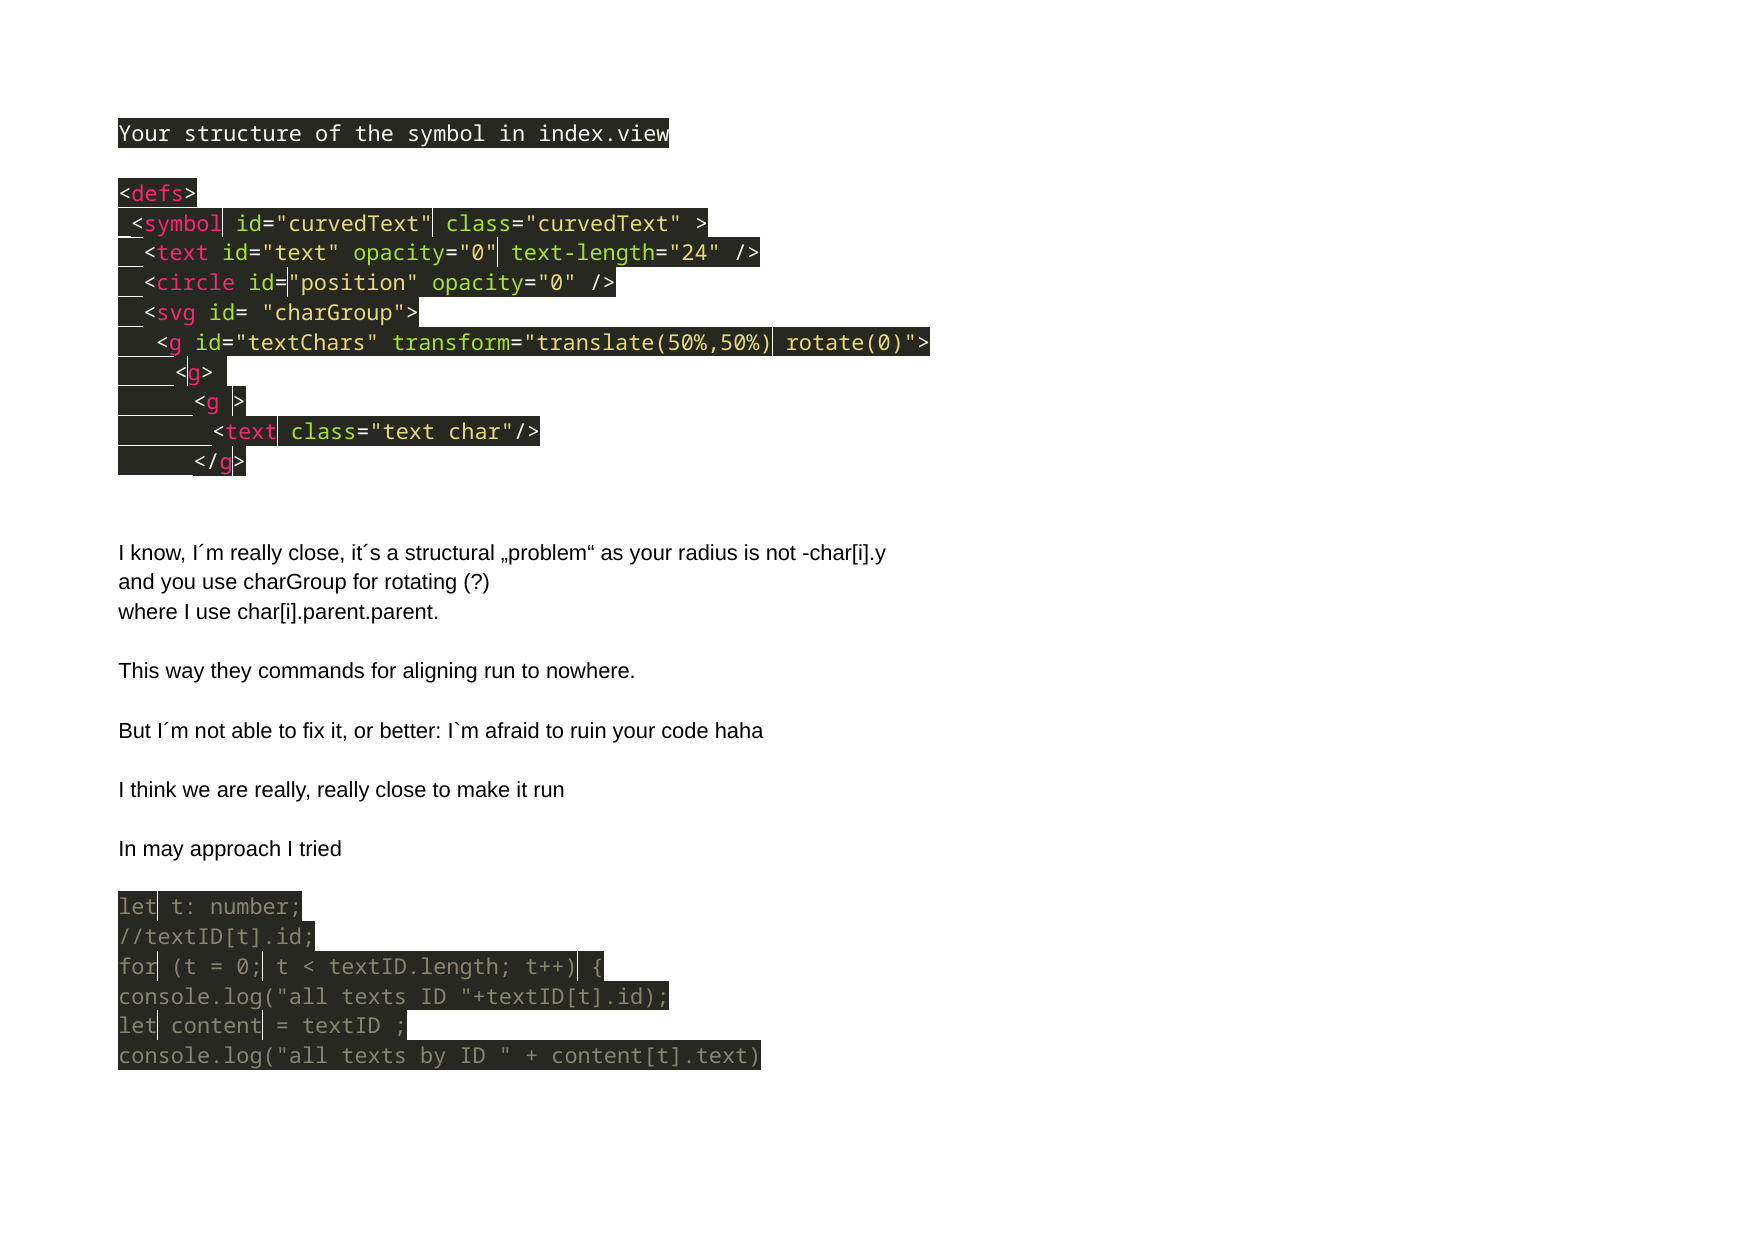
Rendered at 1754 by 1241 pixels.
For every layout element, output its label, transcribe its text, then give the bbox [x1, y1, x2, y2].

text for (t = 0; t < textID.length; t++) { [118, 951, 1636, 981]
text //textID[t].id; [118, 921, 1636, 951]
text <defs> [118, 178, 1636, 207]
text console.log("all texts ID "+textID[t].id); [118, 981, 1636, 1010]
text <g id="textChars" transform="translate(50%,50%) rotate(0)"> [118, 327, 1636, 356]
text <symbol id="curvedText" class="curvedText" > [118, 207, 1636, 237]
text <g> [118, 356, 1636, 386]
text let content = textID ; [118, 1010, 1636, 1040]
text This way they commands for aligning run to nowhere. But I´m not able to fix it, or better: I`m afraid to ruin your code haha I think we are really, really close to make it run In may approach I tried let t: number; [118, 654, 1636, 921]
text </g> [118, 446, 1636, 476]
text <g > [118, 386, 1636, 416]
text and you use charGroup for rotating (?) [118, 565, 1636, 594]
text <text class="text char"/> [118, 416, 1636, 446]
text <circle id="position" opacity="0" /> [118, 267, 1636, 297]
text Your structure of the symbol in index.view [118, 118, 1636, 148]
text <svg id= "charGroup"> [118, 297, 1636, 327]
text console.log("all texts by ID " + content[t].text) [118, 1040, 1636, 1070]
text where I use char[i].parent.parent. [118, 594, 1636, 624]
text I know, I´m really close, it´s a structural „problem“ as your radius is not -char[i].y [118, 535, 1636, 565]
text <text id="text" opacity="0" text-length="24" /> [118, 237, 1636, 267]
